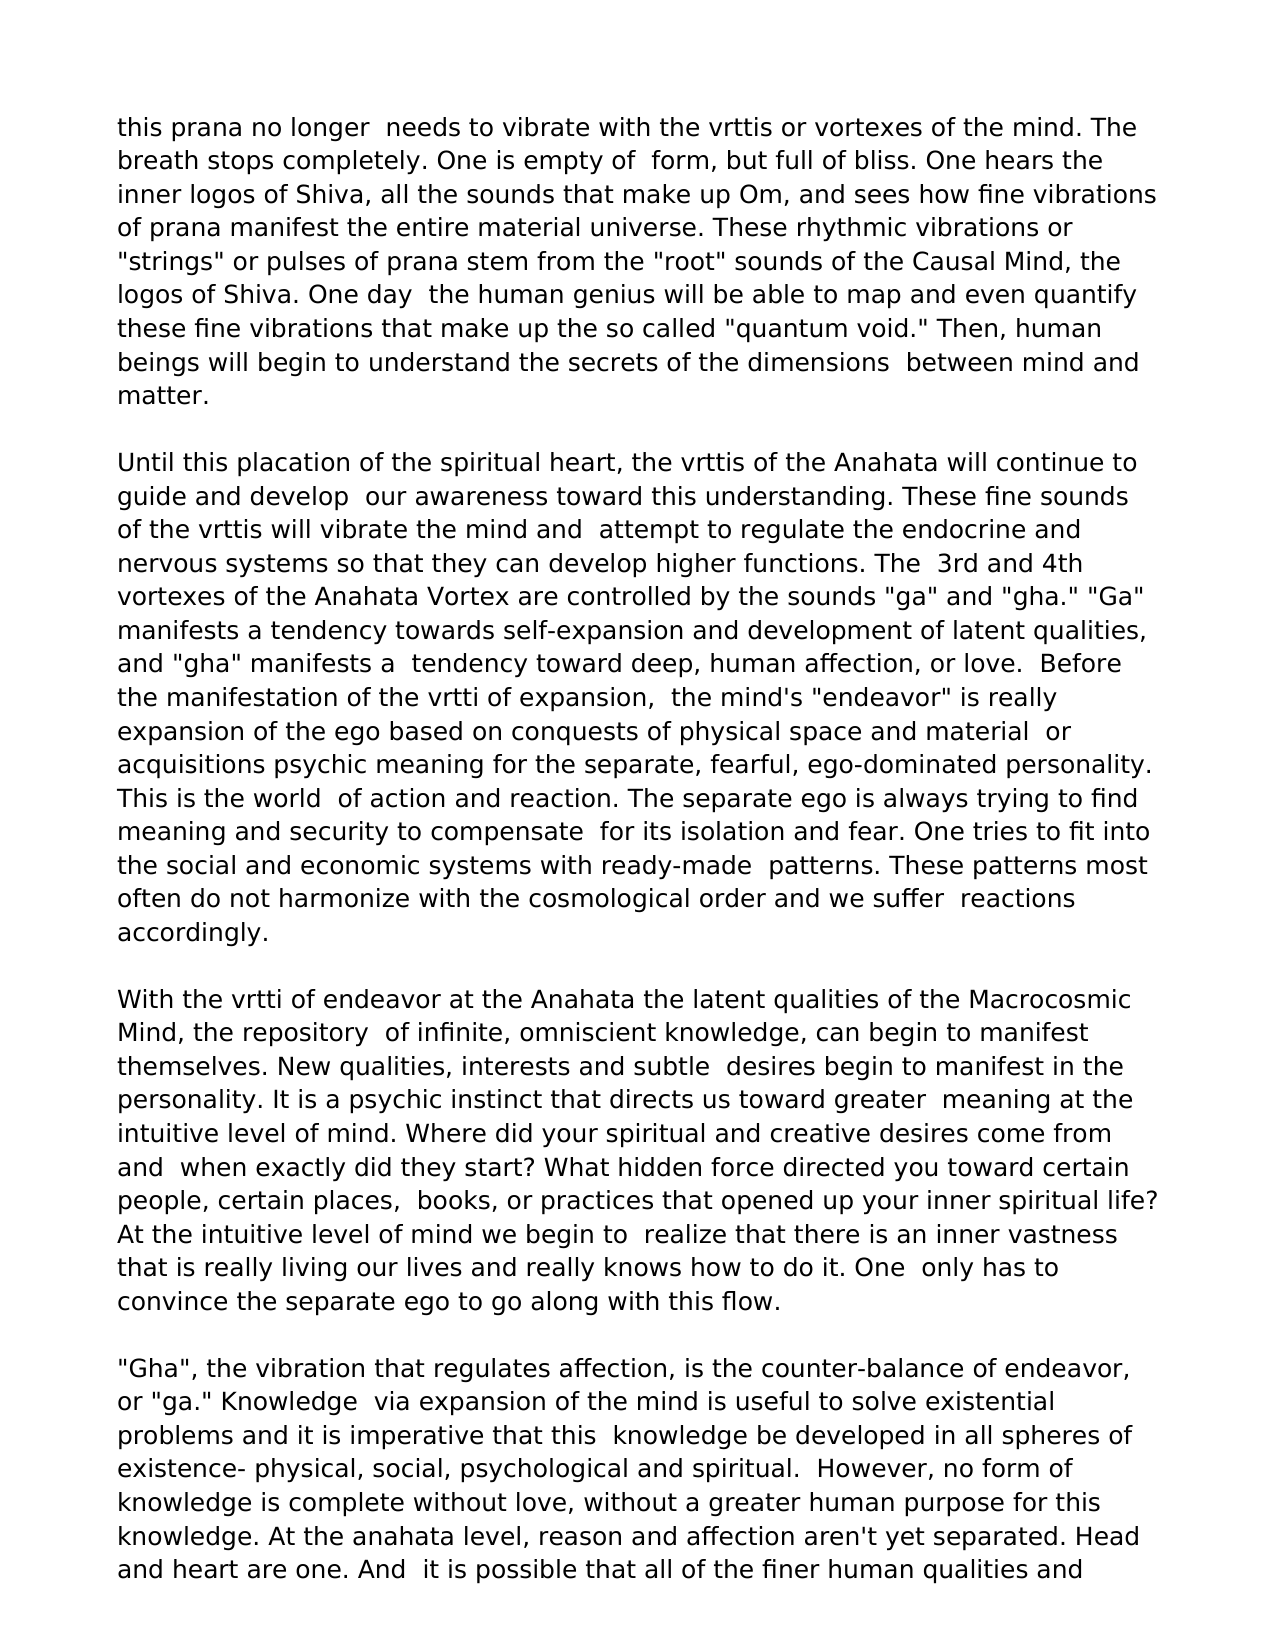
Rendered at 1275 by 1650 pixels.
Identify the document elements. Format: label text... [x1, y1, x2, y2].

text "Gha", the vibration that regulates affection, is the counter-balance of endeavor, or "ga." Knowledge via expansion of the mind is useful to solve existential problems and it is imperative that this knowledge be developed in all spheres of existence- physical, social, psychological and spiritual. However, no form of knowledge is complete without love, without a greater human purpose for this knowledge. At the anahata level, reason and affection aren't yet separated. Head and heart are one. And it is possible that all of the finer human qualities and [117, 1354, 1159, 1584]
text this prana no longer needs to vibrate with the vrttis or vortexes of the mind. The breath stops completely. One is empty of form, but full of bliss. One hears the inner logos of Shiva, all the sounds that make up Om, and sees how fine vibrations of prana manifest the entire material universe. These rhythmic vibrations or "strings" or pulses of prana stem from the "root" sounds of the Causal Mind, the logos of Shiva. One day the human genius will be able to map and even quantify these fine vibrations that make up the so called "quantum void." Then, human beings will begin to understand the secrets of the dimensions between mind and matter. [117, 113, 1159, 411]
text Until this placation of the spiritual heart, the vrttis of the Anahata will continue to guide and develop our awareness toward this understanding. These fine sounds of the vrttis will vibrate the mind and attempt to regulate the endocrine and nervous systems so that they can develop higher functions. The 3rd and 4th vortexes of the Anahata Vortex are controlled by the sounds "ga" and "gha." "Ga" manifests a tendency towards self-expansion and development of latent qualities, and "gha" manifests a tendency toward deep, human affection, or love. Before the manifestation of the vrtti of expansion, the mind's "endeavor" is really expansion of the ego based on conquests of physical space and material or acquisitions psychic meaning for the separate, fearful, ego-dominated personality. This is the world of action and reaction. The separate ego is always trying to find meaning and security to compensate for its isolation and fear. One tries to fit into the social and economic systems with ready-made patterns. These patterns most often do not harmonize with the cosmological order and we suffer reactions accordingly. [117, 448, 1159, 947]
text With the vrtti of endeavor at the Anahata the latent qualities of the Macrocosmic Mind, the repository of infinite, omniscient knowledge, can begin to manifest themselves. New qualities, interests and subtle desires begin to manifest in the personality. It is a psychic instinct that directs us toward greater meaning at the intuitive level of mind. Where did your spiritual and creative desires come from and when exactly did they start? What hidden force directed you toward certain people, certain places, books, or practices that opened up your inner spiritual life? At the intuitive level of mind we begin to realize that there is an inner vastness that is really living our lives and really knows how to do it. One only has to convince the separate ego to go along with this flow. [117, 985, 1159, 1316]
